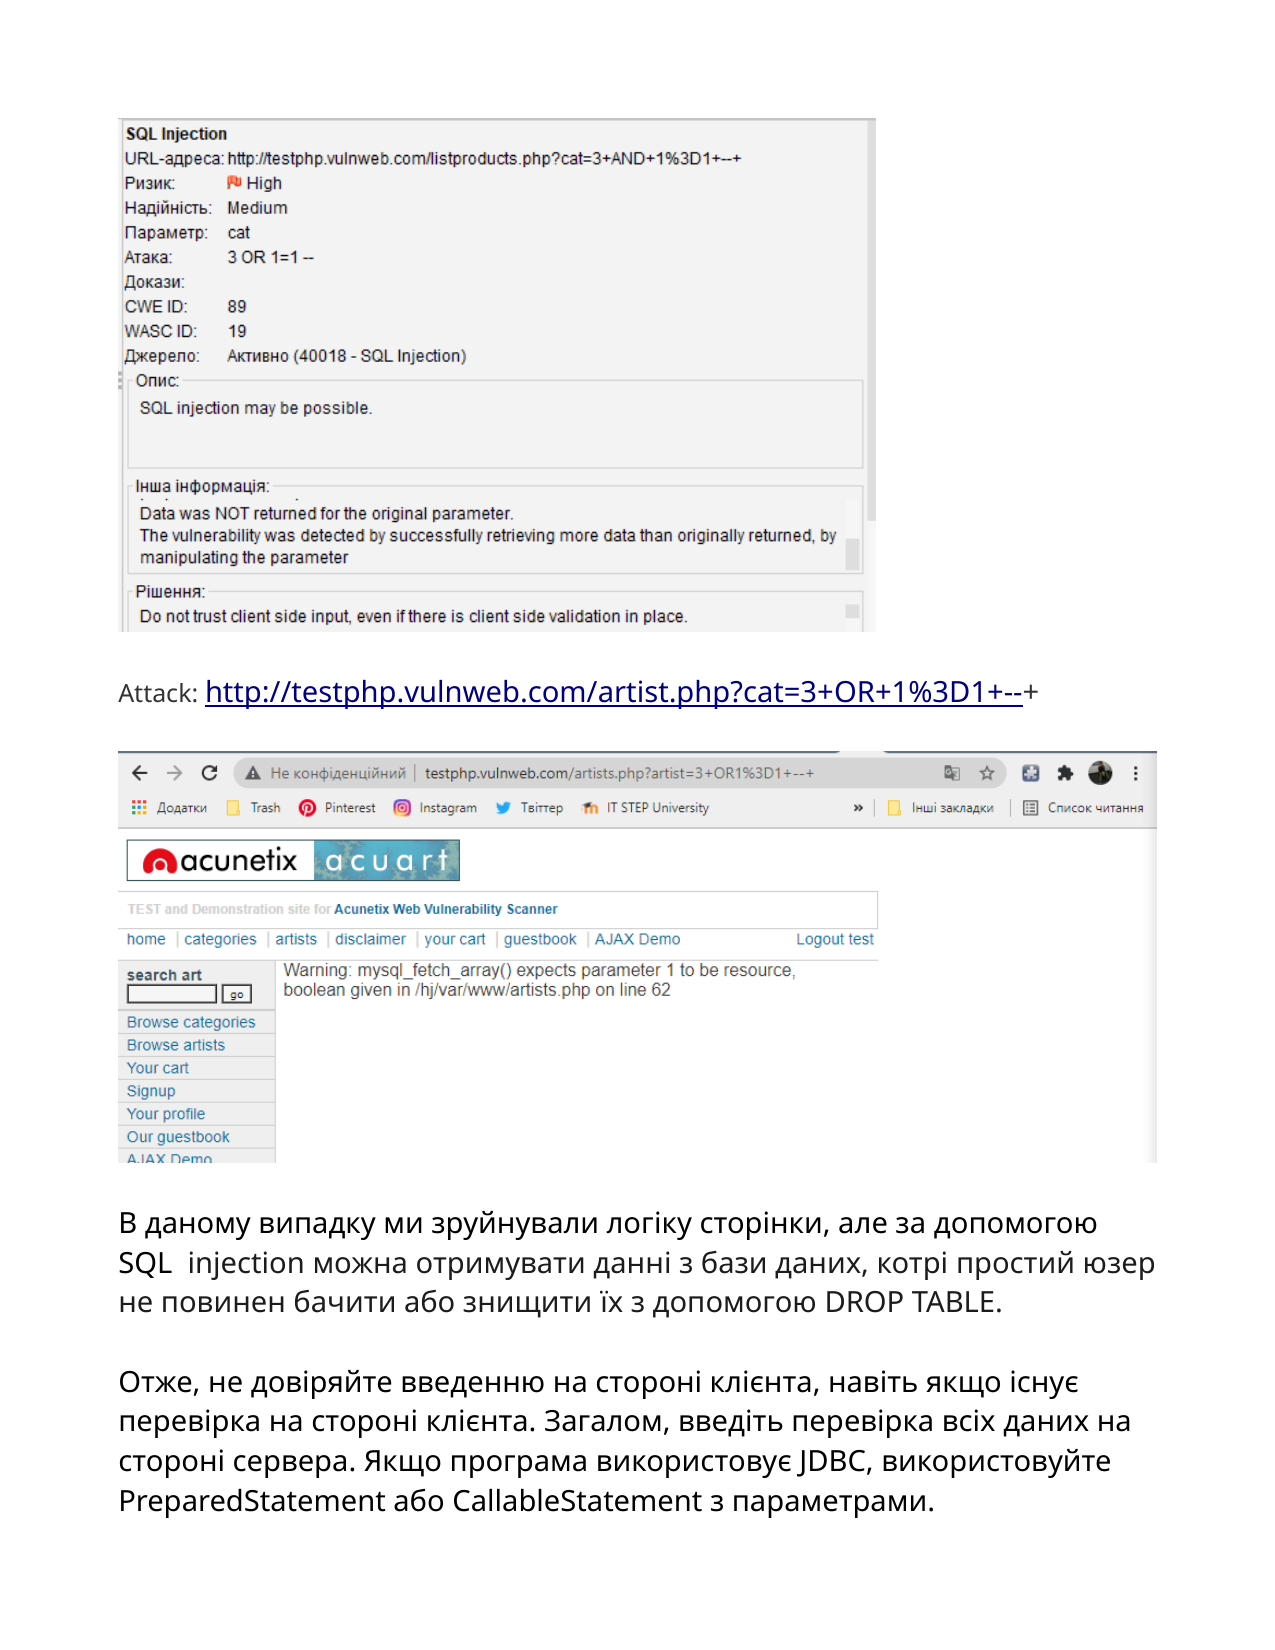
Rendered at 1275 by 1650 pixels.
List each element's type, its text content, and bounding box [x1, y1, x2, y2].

text Attack: http://testphp.vulnweb.com/artist.php?cat=3+OR+1%3D1+--+ [118, 672, 1157, 711]
text Отже, не довіряйте введенню на стороні клієнта, навіть якщо існує перевірка на стороні клієнта. Загалом, введіть перевірка всіх даних на стороні сервера. Якщо програма використовує JDBC, використовуйте PreparedStatement або CallableStatement з параметрами. [118, 1361, 1157, 1520]
picture [118, 751, 1157, 1163]
text В даному випадку ми зруйнували логіку сторінки, але за допомогою SQL injection можна отримувати данні з бази даних, котрі простий юзер не повинен бачити або знищити їх з допомогою DROP TABLE. [118, 1202, 1157, 1321]
picture [118, 118, 876, 632]
